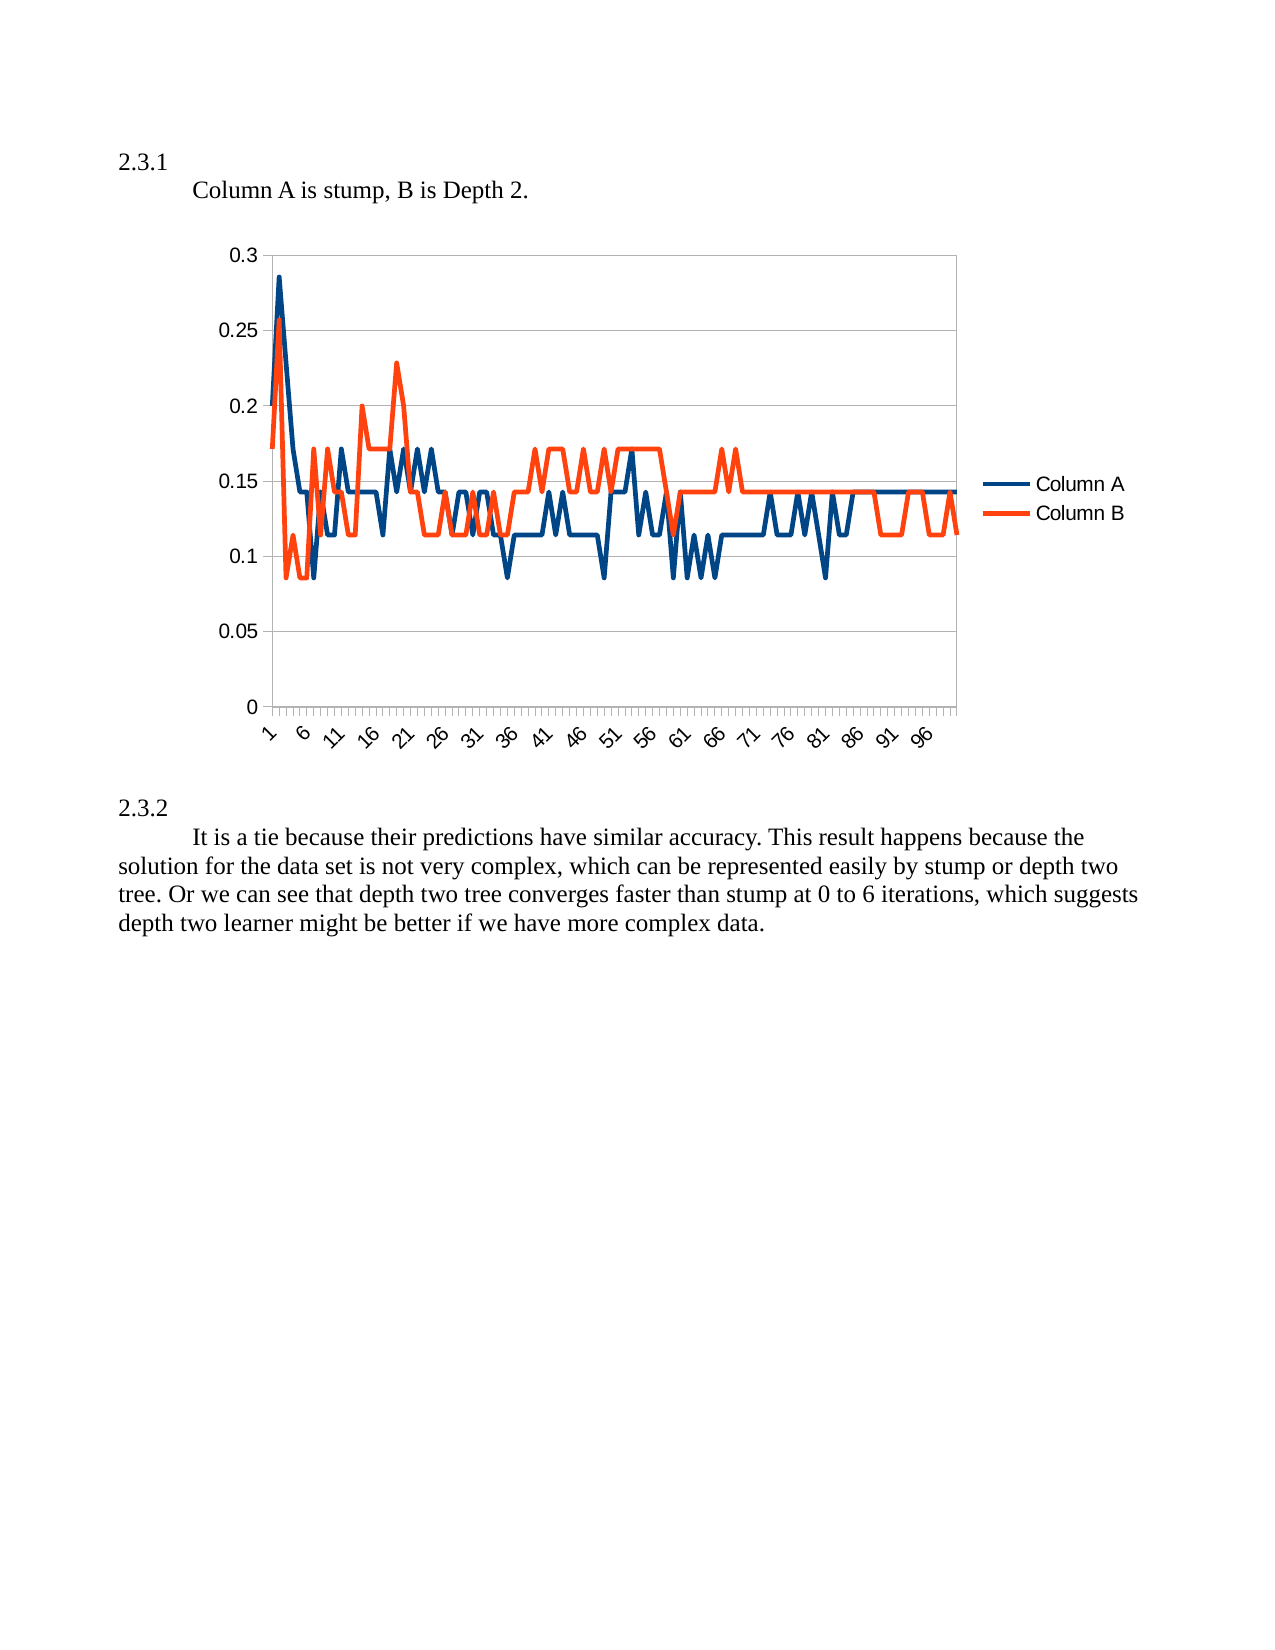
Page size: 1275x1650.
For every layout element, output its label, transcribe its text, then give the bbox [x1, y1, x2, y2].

text 2.3.1 [118, 147, 1157, 176]
text It is a tie because their predictions have similar accuracy. This result happens because the solution for the data set is not very complex, which can be represented easily by stump or depth two tree. Or we can see that depth two tree converges faster than stump at 0 to 6 iterations, which suggests depth two learner might be better if we have more complex data. [118, 822, 1157, 937]
text 2.3.2 [118, 793, 1157, 822]
text Column A is stump, B is Depth 2. [118, 176, 1157, 204]
